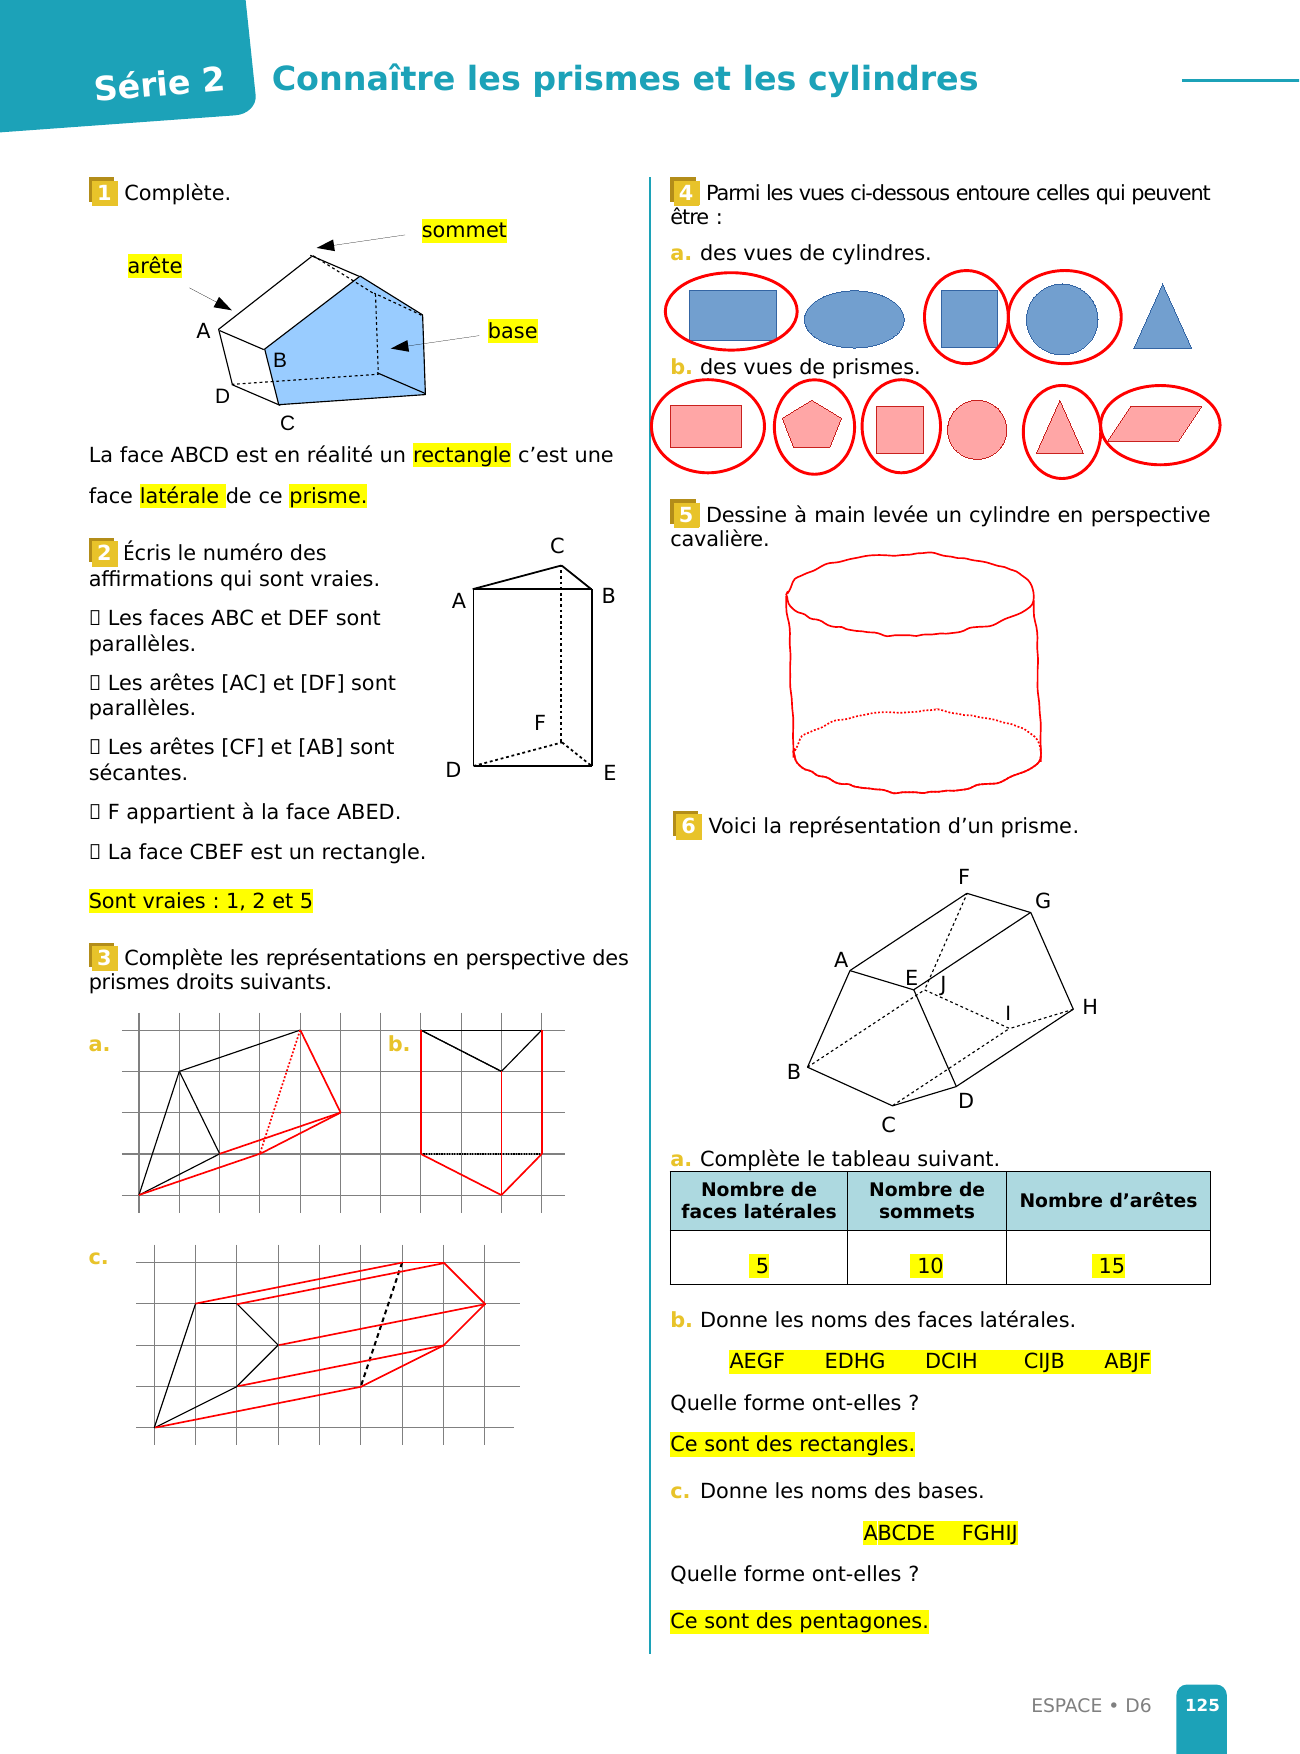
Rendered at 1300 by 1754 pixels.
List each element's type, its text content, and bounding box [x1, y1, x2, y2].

list [593, 603, 629, 656]
text La face ABCD est en réalité un rectangle c’est une face latérale de ce prisme. [88, 426, 629, 508]
text [474, 668, 591, 720]
table_header Nombre d’arêtes [1007, 1172, 1210, 1230]
table_header Nombre de faces latérales [671, 1172, 847, 1230]
subtitle Complète. [114, 177, 629, 205]
table_cell 15 [1007, 1231, 1210, 1284]
text  Les arêtes [CF] et [AB] sont sécantes. [88, 732, 629, 785]
subtitle Écris le numéro des affirmations qui sont vraies. [88, 538, 629, 591]
list [474, 603, 591, 656]
table_cell 5 [671, 1231, 847, 1284]
text [593, 668, 629, 720]
table_header Nombre de sommets [848, 1172, 1006, 1230]
text  Les arêtes [AC] et [DF] sont parallèles. [88, 668, 473, 720]
text Ce sont des rectangles. [670, 1415, 1211, 1457]
text AEGF EDHG DCIH CIJB ABJF [670, 1332, 1211, 1374]
text Quelle forme ont-elles ? [670, 1374, 1211, 1415]
subtitle des vues de prismes. [670, 355, 1211, 379]
list  Les faces ABC et DEF sont parallèles. [88, 603, 473, 656]
text ABCDE FGHIJ [670, 1504, 1211, 1545]
list Donne les noms des bases. [670, 1462, 1211, 1504]
text  F appartient à la face ABED. [88, 797, 629, 825]
subtitle Dessine à main levée un cylindre en perspective cavalière. [670, 499, 1211, 552]
table_cell 10 [848, 1231, 1006, 1284]
text  La face CBEF est un rectangle. [88, 837, 629, 866]
subtitle Voici la représentation d’un prisme. [698, 811, 1211, 839]
list des vues de cylindres. [670, 241, 1211, 266]
list Donne les noms des faces latérales. [670, 1291, 1211, 1332]
text Quelle forme ont-elles ? [670, 1545, 1211, 1587]
subtitle Parmi les vues ci-dessous entoure celles qui peuvent être : [670, 177, 1211, 229]
subtitle Complète le tableau suivant. [670, 1147, 1211, 1171]
subtitle Complète les représentations en perspective des prismes droits suivants. [88, 942, 629, 995]
text Sont vraies : 1, 2 et 5 [88, 872, 629, 913]
text Ce sont des pentagones. [670, 1592, 1211, 1634]
